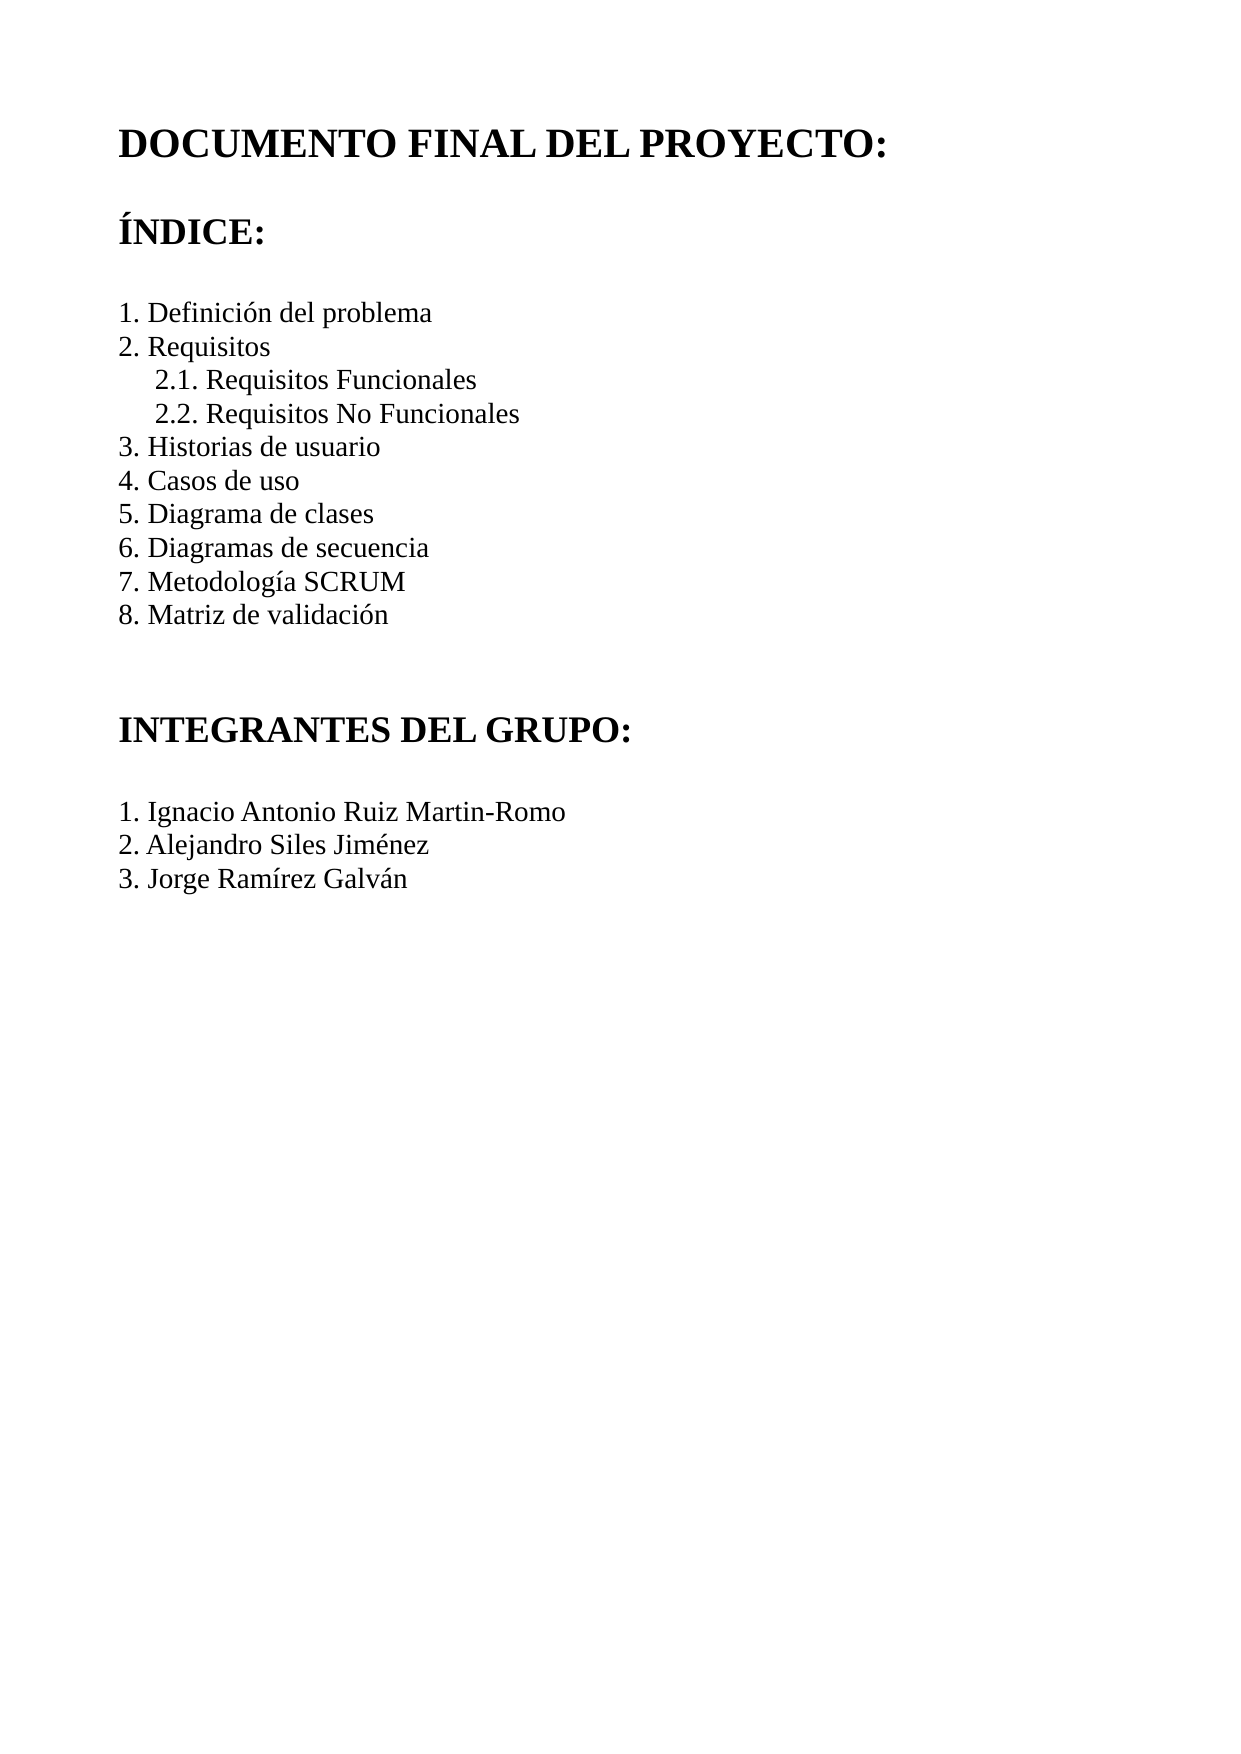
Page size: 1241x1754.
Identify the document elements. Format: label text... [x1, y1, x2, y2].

text 1. Ignacio Antonio Ruiz Martin-Romo [118, 794, 1122, 827]
text 4. Casos de uso [118, 463, 1122, 497]
text 1. Definición del problema [118, 295, 1122, 329]
text 7. Metodología SCRUM [118, 564, 1122, 597]
text DOCUMENTO FINAL DEL PROYECTO: [118, 118, 1122, 166]
text 8. Matriz de validación [118, 597, 1122, 631]
text 2. Alejandro Siles Jiménez [118, 827, 1122, 861]
text 6. Diagramas de secuencia [118, 530, 1122, 564]
text INTEGRANTES DEL GRUPO: [118, 707, 1122, 751]
text 2. Requisitos [118, 329, 1122, 362]
text ÍNDICE: [118, 209, 1122, 252]
text 5. Diagrama de clases [118, 497, 1122, 530]
text 3. Jorge Ramírez Galván [118, 861, 1122, 894]
text 2.1. Requisitos Funcionales [118, 362, 1122, 396]
text 2.2. Requisitos No Funcionales [118, 396, 1122, 429]
text 3. Historias de usuario [118, 429, 1122, 463]
